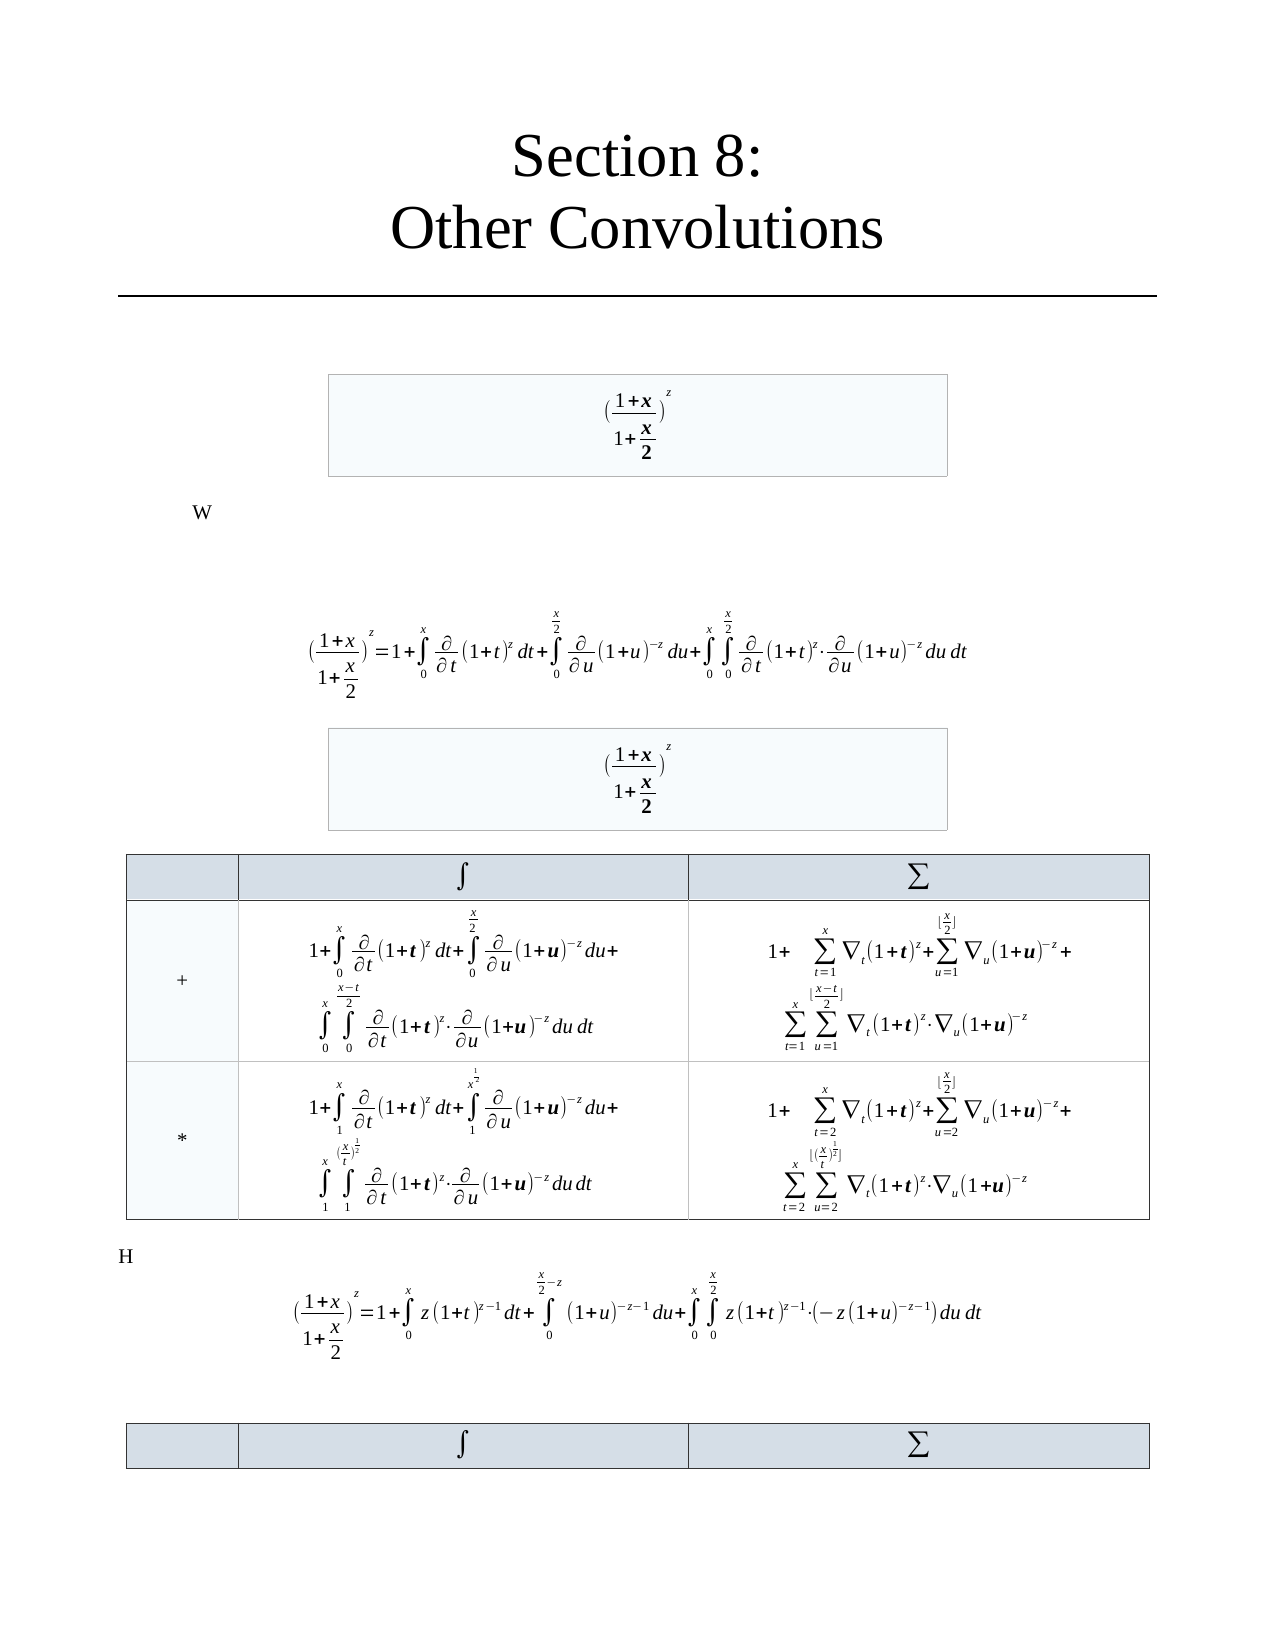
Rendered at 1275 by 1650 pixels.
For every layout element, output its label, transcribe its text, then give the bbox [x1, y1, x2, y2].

table_header [239, 855, 688, 899]
table_header [127, 1424, 238, 1468]
table_cell * [127, 1062, 238, 1219]
table_cell [689, 1062, 1149, 1219]
text Section 8: [118, 118, 1157, 190]
table_cell [689, 901, 1149, 1061]
table_cell + [127, 901, 238, 1061]
text Other Convolutions [118, 190, 1157, 262]
table_header [689, 855, 1149, 899]
table_header [239, 1424, 688, 1468]
table_header [127, 855, 238, 899]
table_header [689, 1424, 1149, 1468]
text H [118, 1243, 1157, 1268]
table_cell [239, 901, 688, 1061]
table_cell [239, 1062, 688, 1219]
text W [118, 500, 1157, 524]
